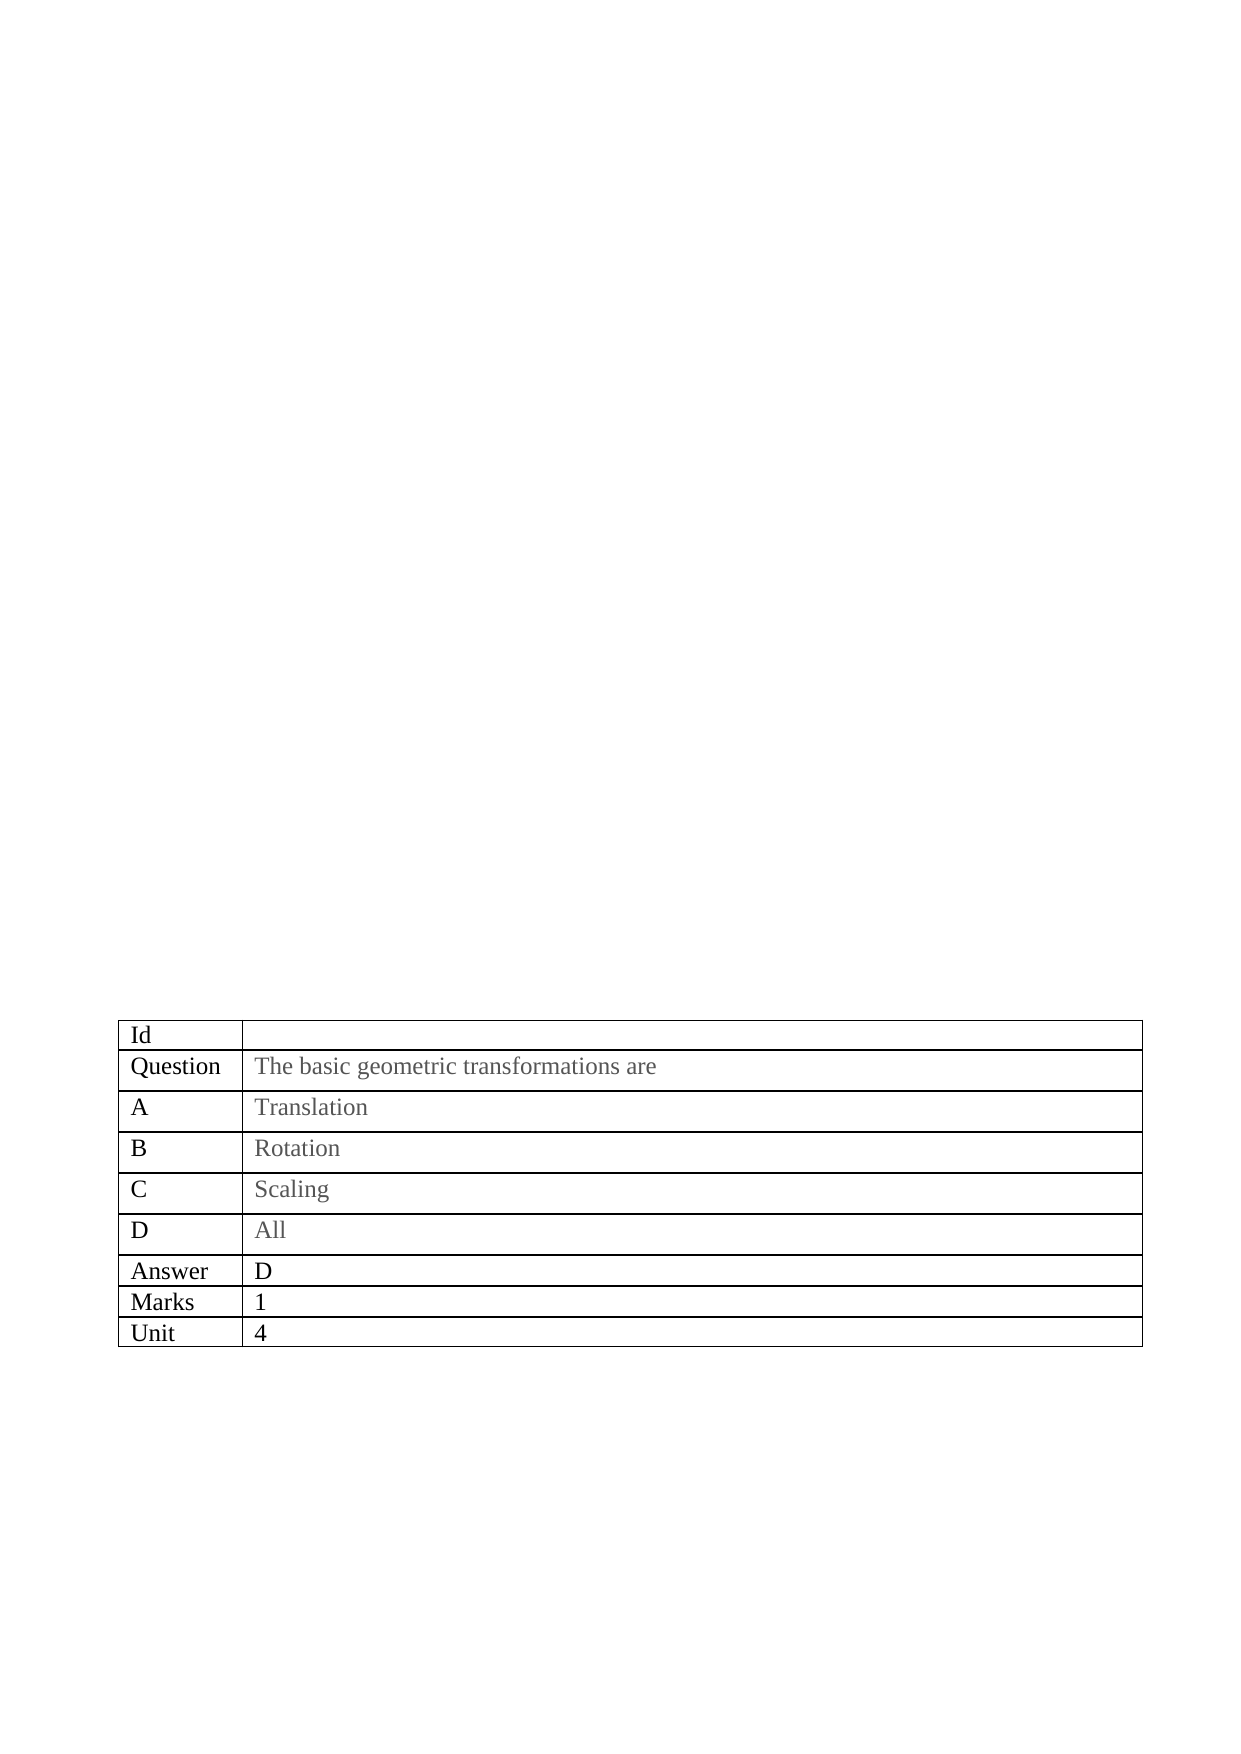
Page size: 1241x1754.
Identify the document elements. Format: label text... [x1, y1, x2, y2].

table_header Id [119, 1021, 242, 1049]
table_cell Answer [119, 1256, 242, 1285]
table_header [243, 1021, 1142, 1049]
table_cell Marks [119, 1287, 242, 1316]
table_cell 4 [243, 1318, 1142, 1346]
table_cell Rotation [243, 1133, 1142, 1172]
table_cell All [243, 1215, 1142, 1254]
table_cell 1 [243, 1287, 1142, 1316]
table_cell The basic geometric transformations are [243, 1051, 1142, 1090]
table_cell Unit [119, 1318, 242, 1346]
table_cell C [119, 1174, 242, 1213]
table_cell Translation [243, 1092, 1142, 1131]
table_cell A [119, 1092, 242, 1131]
table_cell Scaling [243, 1174, 1142, 1213]
table_cell Question [119, 1051, 242, 1090]
table_cell D [119, 1215, 242, 1254]
table_cell B [119, 1133, 242, 1172]
table_cell D [243, 1256, 1142, 1285]
